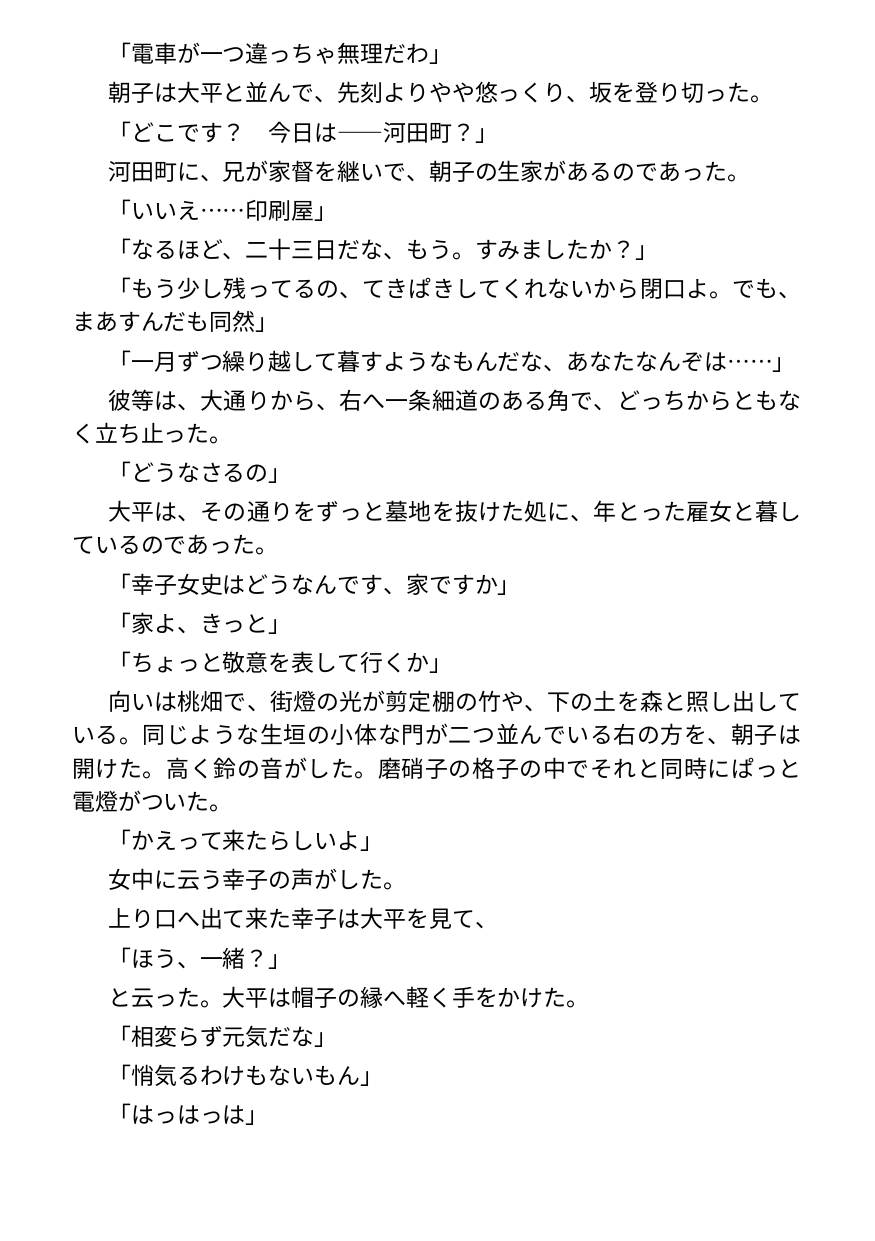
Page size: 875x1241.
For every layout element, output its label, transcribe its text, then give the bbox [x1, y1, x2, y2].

text 彼等は、大通りから、右へ一条細道のある角で、どっちからともなく立ち止った。 [72, 383, 802, 449]
text 向いは桃畑で、街燈の光が剪定棚の竹や、下の土を森と照し出している。同じような生垣の小体な門が二つ並んでいる右の方を、朝子は開けた。高く鈴の音がした。磨硝子の格子の中でそれと同時にぱっと電燈がついた。 [72, 684, 802, 817]
text 「いいえ……印刷屋」 [72, 193, 802, 226]
text 「はっはっは」 [72, 1097, 802, 1130]
text 「幸子女史はどうなんです、家ですか」 [72, 567, 802, 600]
text 女中に云う幸子の声がした。 [72, 862, 802, 895]
text 「家よ、きっと」 [72, 606, 802, 639]
text 朝子は大平と並んで、先刻よりやや悠っくり、坂を登り切った。 [72, 75, 802, 108]
text 「かえって来たらしいよ」 [72, 823, 802, 856]
text 河田町に、兄が家督を継いで、朝子の生家があるのであった。 [72, 153, 802, 187]
text 「悄気るわけもないもん」 [72, 1058, 802, 1091]
text 大平は、その通りをずっと墓地を抜けた処に、年とった雇女と暮しているのであった。 [72, 494, 802, 561]
text 「一月ずつ繰り越して暮すようなもんだな、あなたなんぞは……」 [72, 343, 802, 377]
text 「ちょっと敬意を表して行くか」 [72, 645, 802, 678]
text 「相変らず元気だな」 [72, 1019, 802, 1052]
text 「なるほど、二十三日だな、もう。すみましたか？」 [72, 232, 802, 265]
text 「どこです？ 今日は――河田町？」 [72, 114, 802, 148]
text と云った。大平は帽子の縁へ軽く手をかけた。 [72, 979, 802, 1013]
text 「電車が一つ違っちゃ無理だわ」 [72, 36, 802, 69]
text 上り口へ出て来た幸子は大平を見て、 [72, 901, 802, 934]
text 「どうなさるの」 [72, 455, 802, 488]
text 「ほう、一緒？」 [72, 940, 802, 974]
text 「もう少し残ってるの、てきぱきしてくれないから閉口よ。でも、まあすんだも同然」 [72, 271, 802, 337]
